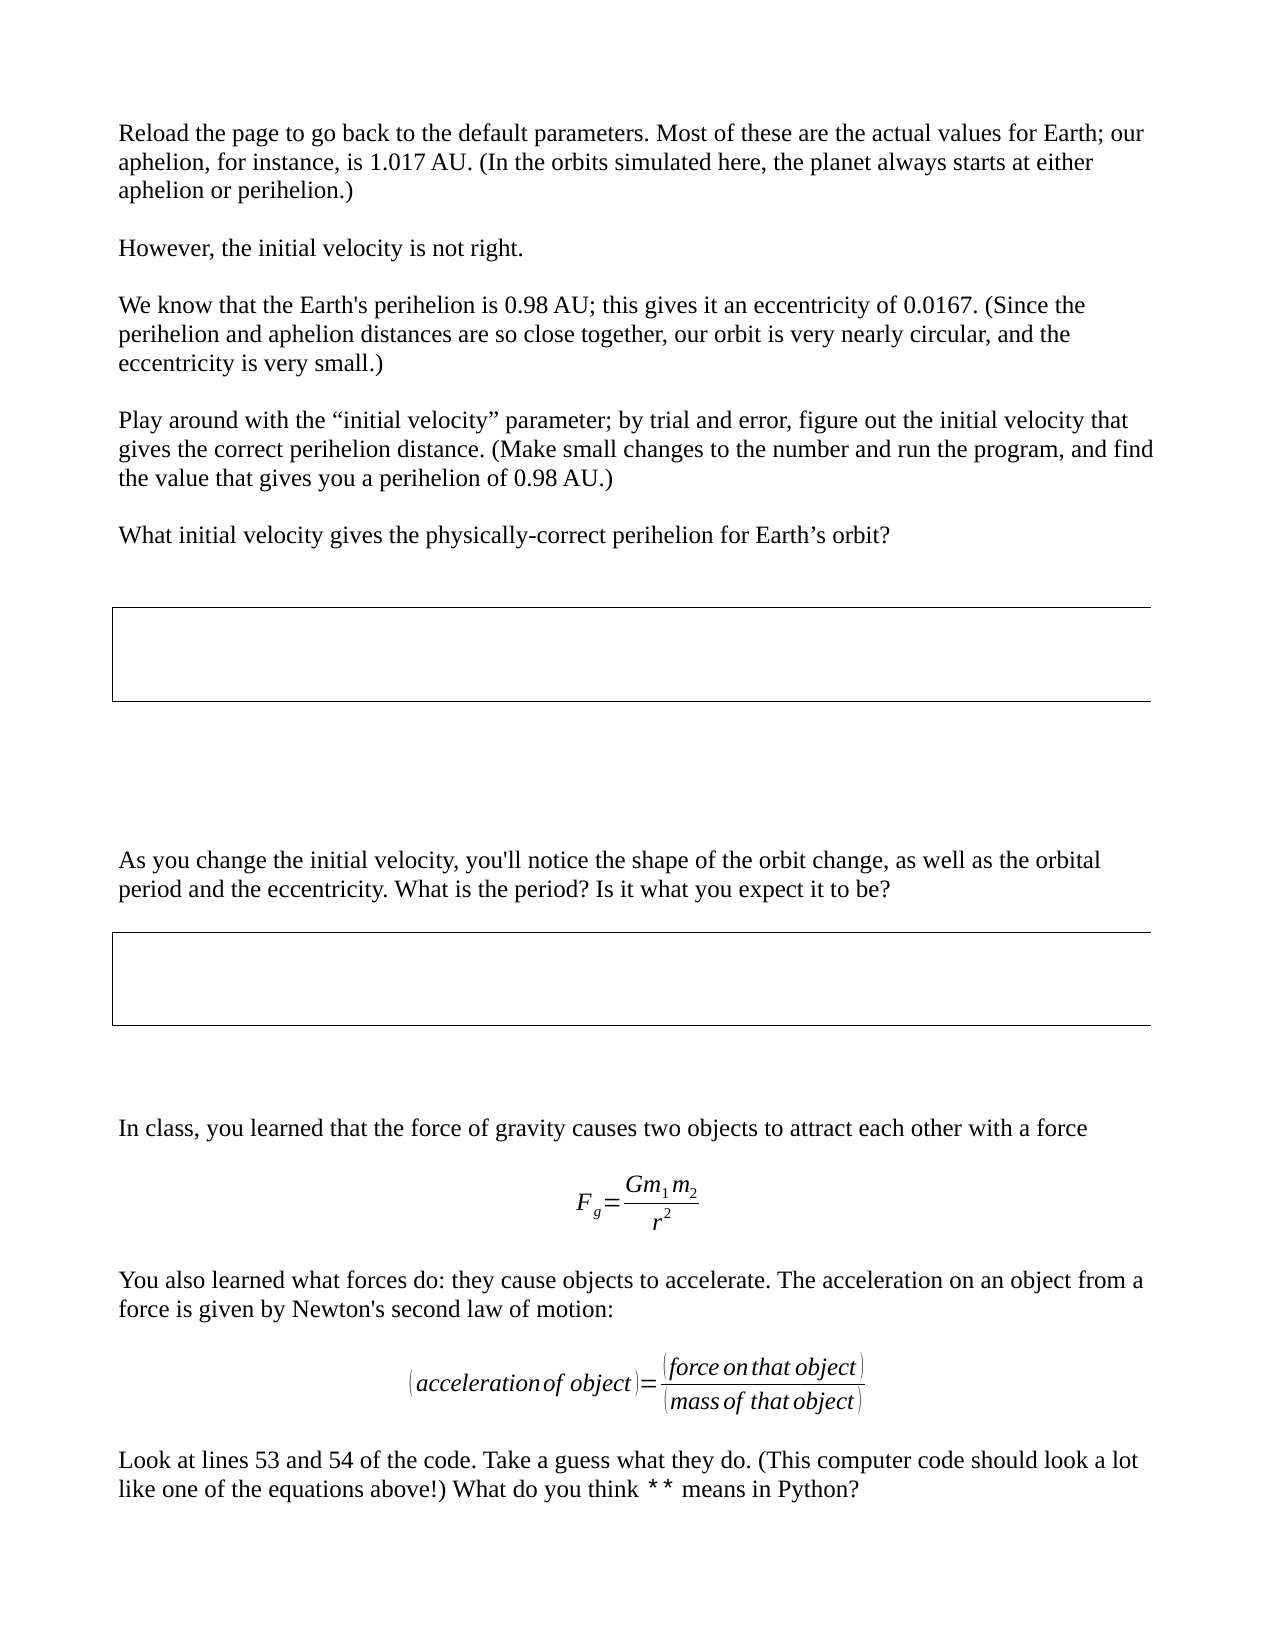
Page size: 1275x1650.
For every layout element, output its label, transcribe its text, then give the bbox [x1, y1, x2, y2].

text In class, you learned that the force of gravity causes two objects to attract each other with a force [118, 1113, 1157, 1141]
table_header [113, 608, 1151, 701]
text We know that the Earth's perihelion is 0.98 AU; this gives it an eccentricity of 0.0167. (Since the perihelion and aphelion distances are so close together, our orbit is very nearly circular, and the eccentricity is very small.) [118, 291, 1157, 377]
text However, the initial velocity is not right. [118, 233, 1157, 262]
table_header [113, 933, 1151, 1025]
text As you change the initial velocity, you'll notice the shape of the orbit change, as well as the orbital period and the eccentricity. What is the period? Is it what you expect it to be? [118, 845, 1157, 903]
text What initial velocity gives the physically-correct perihelion for Earth’s orbit? [118, 521, 1157, 549]
text Reload the page to go back to the default parameters. Most of these are the actual values for Earth; our aphelion, for instance, is 1.017 AU. (In the orbits simulated here, the planet always starts at either aphelion or perihelion.) [118, 118, 1157, 204]
text You also learned what forces do: they cause objects to accelerate. The acceleration on an object from a force is given by Newton's second law of motion: [118, 1265, 1157, 1323]
text Look at lines 53 and 54 of the code. Take a guess what they do. (This computer code should look a lot like one of the equations above!) What do you think ** means in Python? [118, 1445, 1157, 1505]
text Play around with the “initial velocity” parameter; by trial and error, figure out the initial velocity that gives the correct perihelion distance. (Make small changes to the number and run the program, and find the value that gives you a perihelion of 0.98 AU.) [118, 406, 1157, 492]
